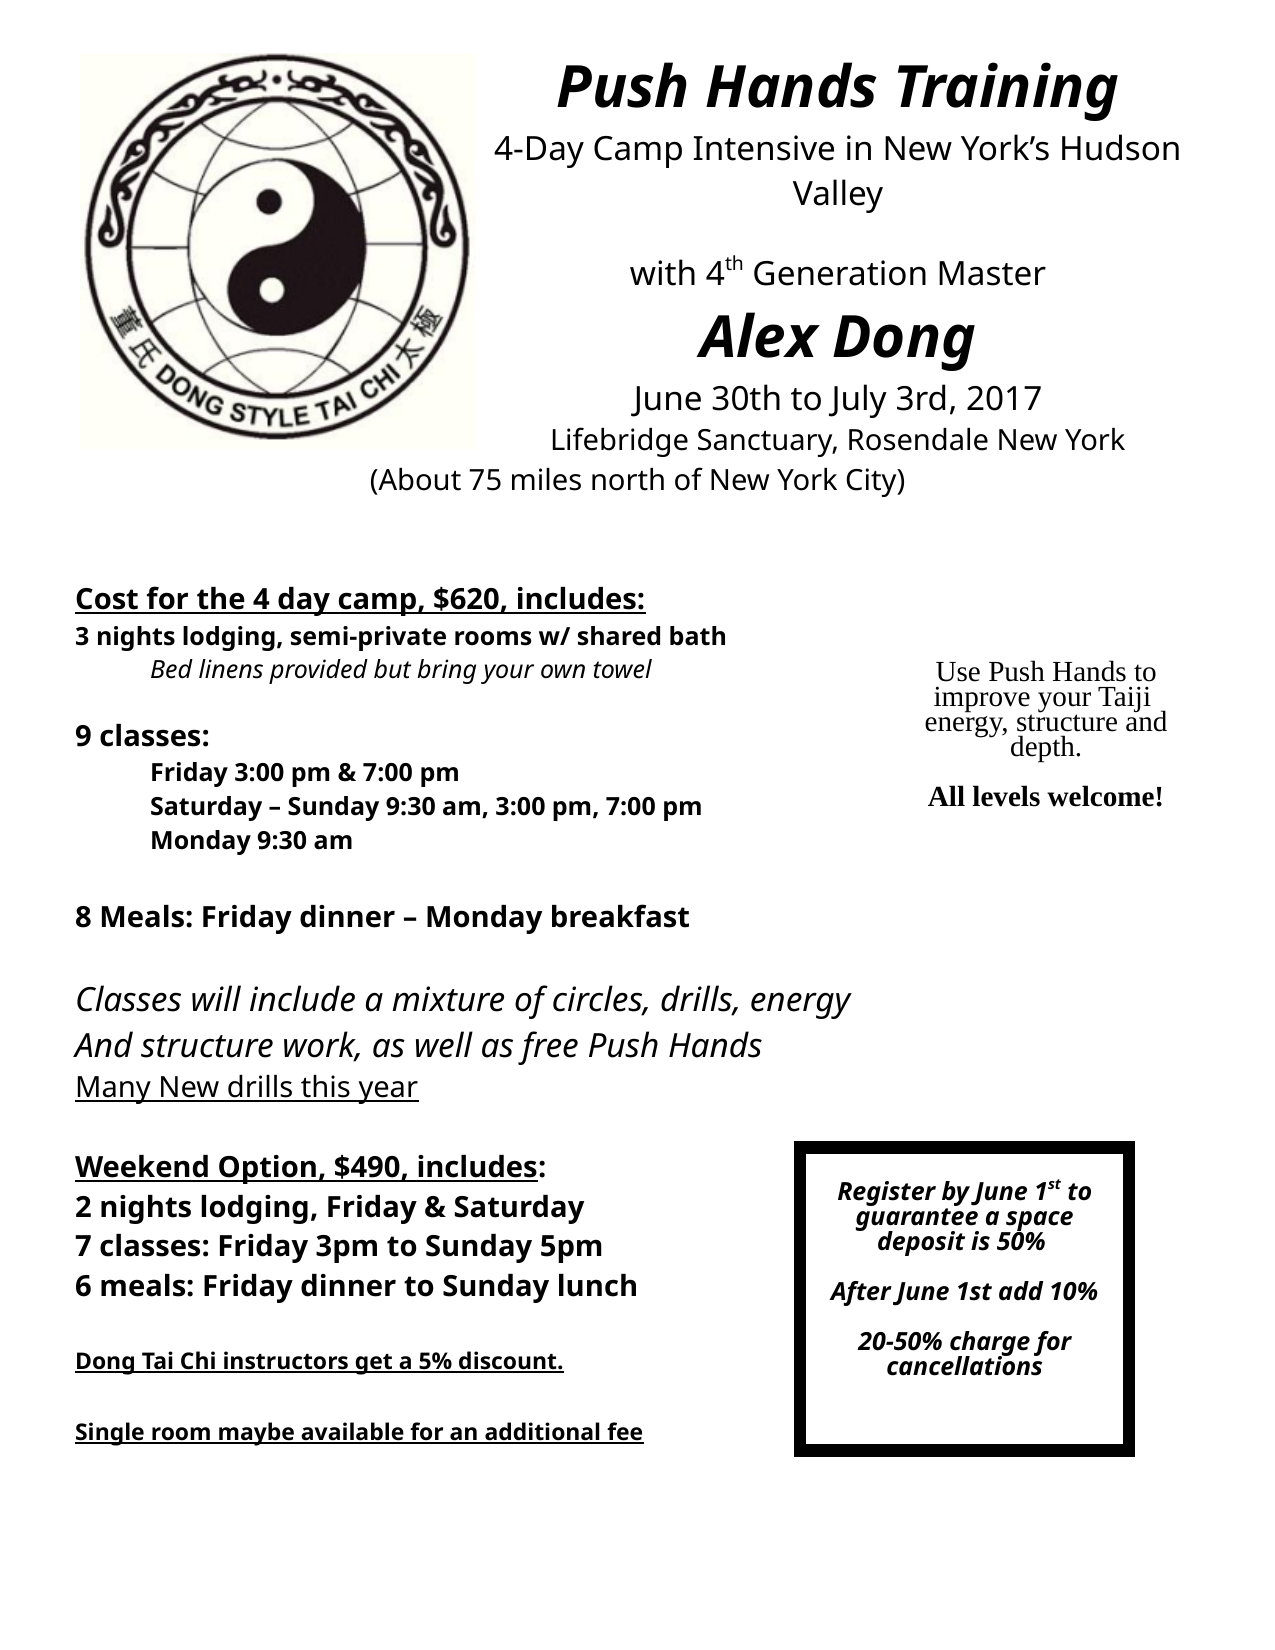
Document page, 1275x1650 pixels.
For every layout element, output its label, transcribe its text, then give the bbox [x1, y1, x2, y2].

text Weekend Option, $490, includes: [75, 1146, 1200, 1186]
title Push Hands Training [75, 45, 1200, 124]
subtitle June 30th to July 3rd, 2017 [476, 374, 1200, 420]
text with 4th Generation Master [476, 249, 1200, 295]
text 6 meals: Friday dinner to Sunday lunch [75, 1265, 1200, 1305]
text Bed linens provided but bring your own towel [75, 652, 1200, 686]
text energy, structure and [902, 711, 1162, 715]
text Monday 9:30 am [150, 823, 1200, 857]
text (About 75 miles north of New York City) [75, 459, 1200, 499]
text 7 classes: Friday 3pm to Sunday 5pm [75, 1226, 1200, 1265]
text Saturday – Sunday 9:30 am, 3:00 pm, 7:00 pm [150, 789, 1200, 823]
subtitle Alex Dong [476, 295, 1200, 374]
text Lifebridge Sanctuary, Rosendale New York [75, 420, 1200, 459]
text 8 Meals: Friday dinner – Monday breakfast [75, 897, 1200, 936]
text Use Push Hands to improve your Taiji [902, 686, 1189, 711]
text Cost for the 4 day camp, $620, includes: [75, 578, 1200, 618]
subtitle [75, 295, 80, 374]
text 2 nights lodging, Friday & Saturday [75, 1186, 1200, 1226]
subtitle 4-Day Camp Intensive in New York’s Hudson Valley [476, 124, 1200, 215]
text 9 classes: [75, 715, 1200, 755]
picture [80, 53, 476, 449]
text Classes will include a mixture of circles, drills, energy [75, 976, 1200, 1021]
text Dong Tai Chi instructors get a 5% discount. [75, 1344, 1200, 1376]
text 20-50% charge for cancellations [815, 1330, 1114, 1344]
text Friday 3:00 pm & 7:00 pm [75, 755, 1200, 789]
text Many New drills this year [75, 1067, 1200, 1106]
text 3 nights lodging, semi-private rooms w/ shared bath [75, 618, 1200, 652]
text Single room maybe available for an additional fee [75, 1416, 1200, 1447]
text And structure work, as well as free Push Hands [75, 1021, 1200, 1067]
text 20-50% charge for cancellations [815, 1376, 1114, 1380]
